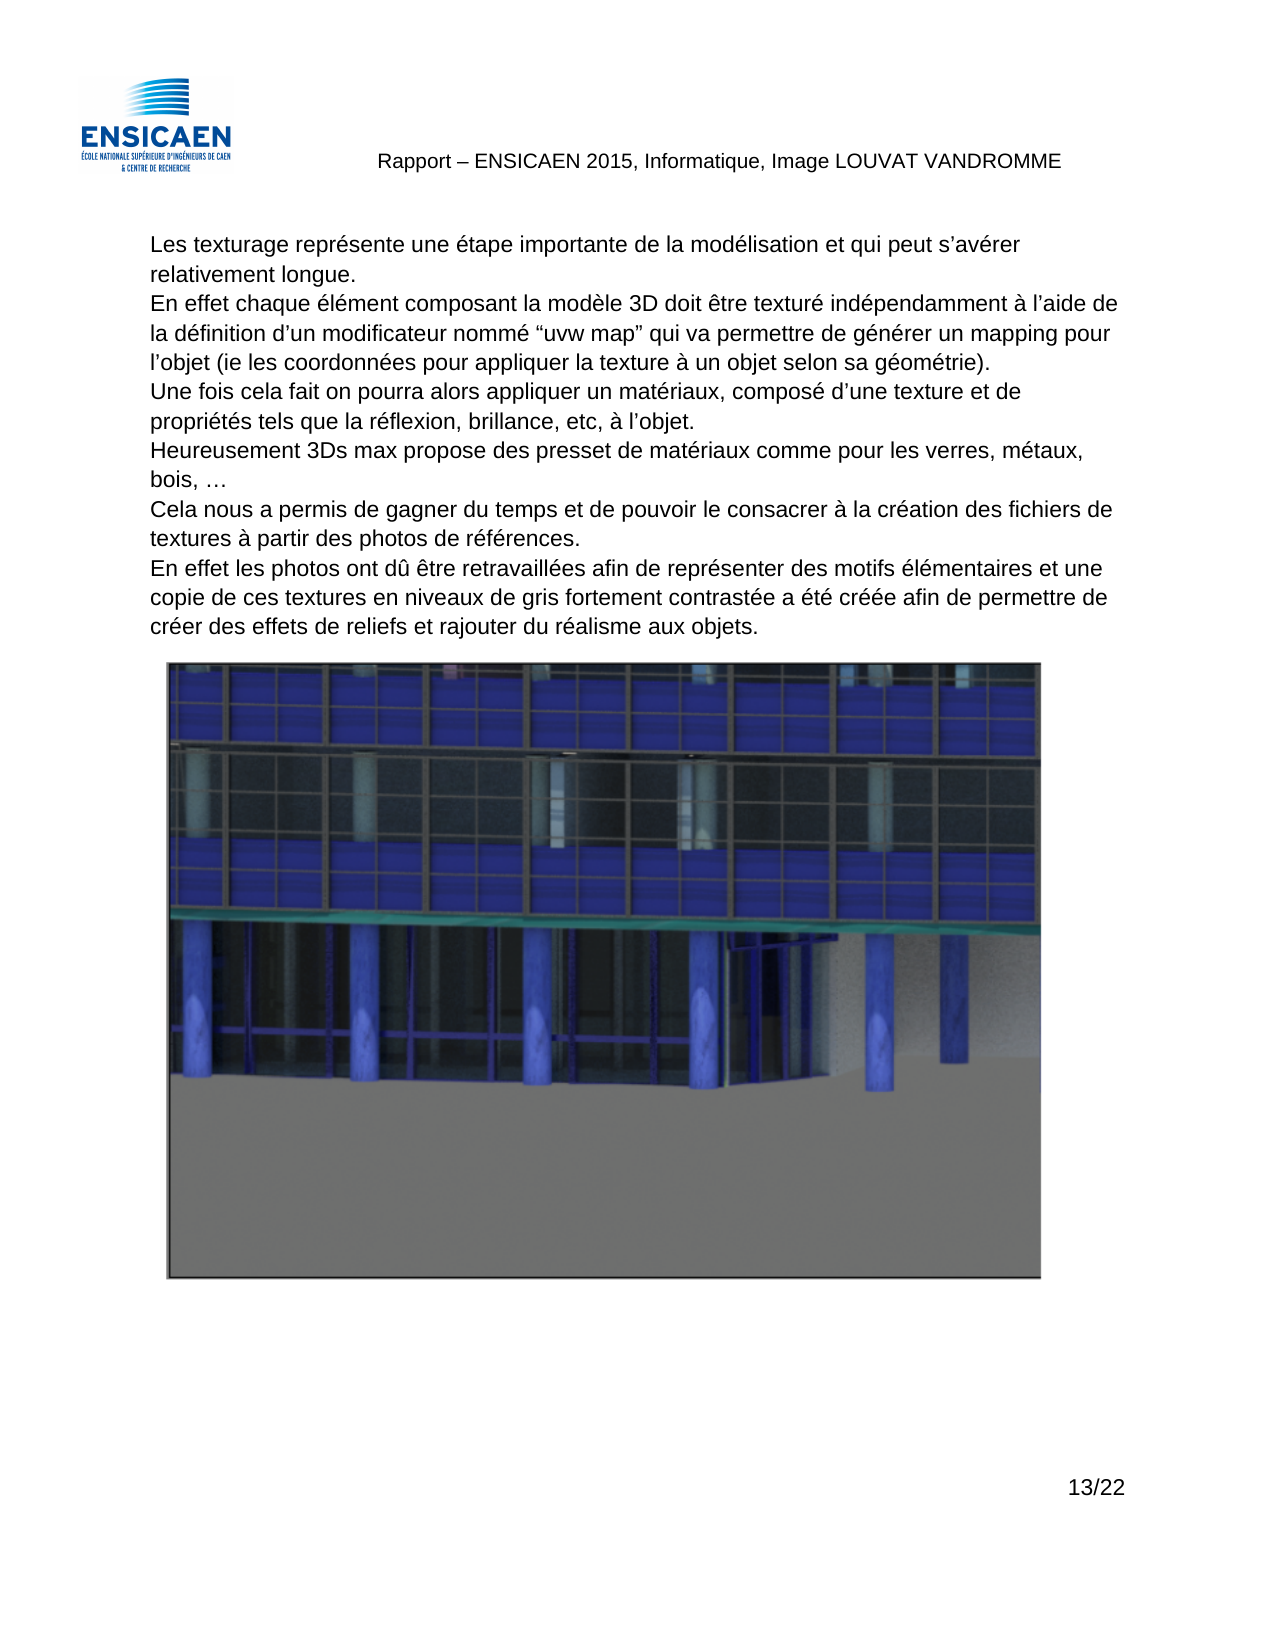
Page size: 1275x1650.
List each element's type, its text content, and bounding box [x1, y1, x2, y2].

picture [78, 76, 234, 174]
picture [165, 661, 1044, 1290]
text En effet les photos ont dû être retravaillées afin de représenter des motifs élémentaires et une copie de ces textures en niveaux de gris fortement contrastée a été créée afin de permettre de créer des effets de reliefs et rajouter du réalisme aux objets. [150, 555, 1125, 639]
text Les texturage représente une étape importante de la modélisation et qui peut s’avérer relativement longue. En effet chaque élément composant la modèle 3D doit être texturé indépendamment à l’aide de la définition d’un modificateur nommé “uvw map” qui va permettre de générer un mapping pour l’objet (ie les coordonnées pour appliquer la texture à un objet selon sa géométrie). Une fois cela fait on pourra alors appliquer un matériaux, composé d’une texture et de propriétés tels que la réflexion, brillance, etc, à l’objet. Heureusement 3Ds max propose des presset de matériaux comme pour les verres, métaux, bois, … [150, 232, 1125, 493]
text Cela nous a permis de gagner du temps et de pouvoir le consacrer à la création des fichiers de textures à partir des photos de références. [150, 496, 1125, 551]
